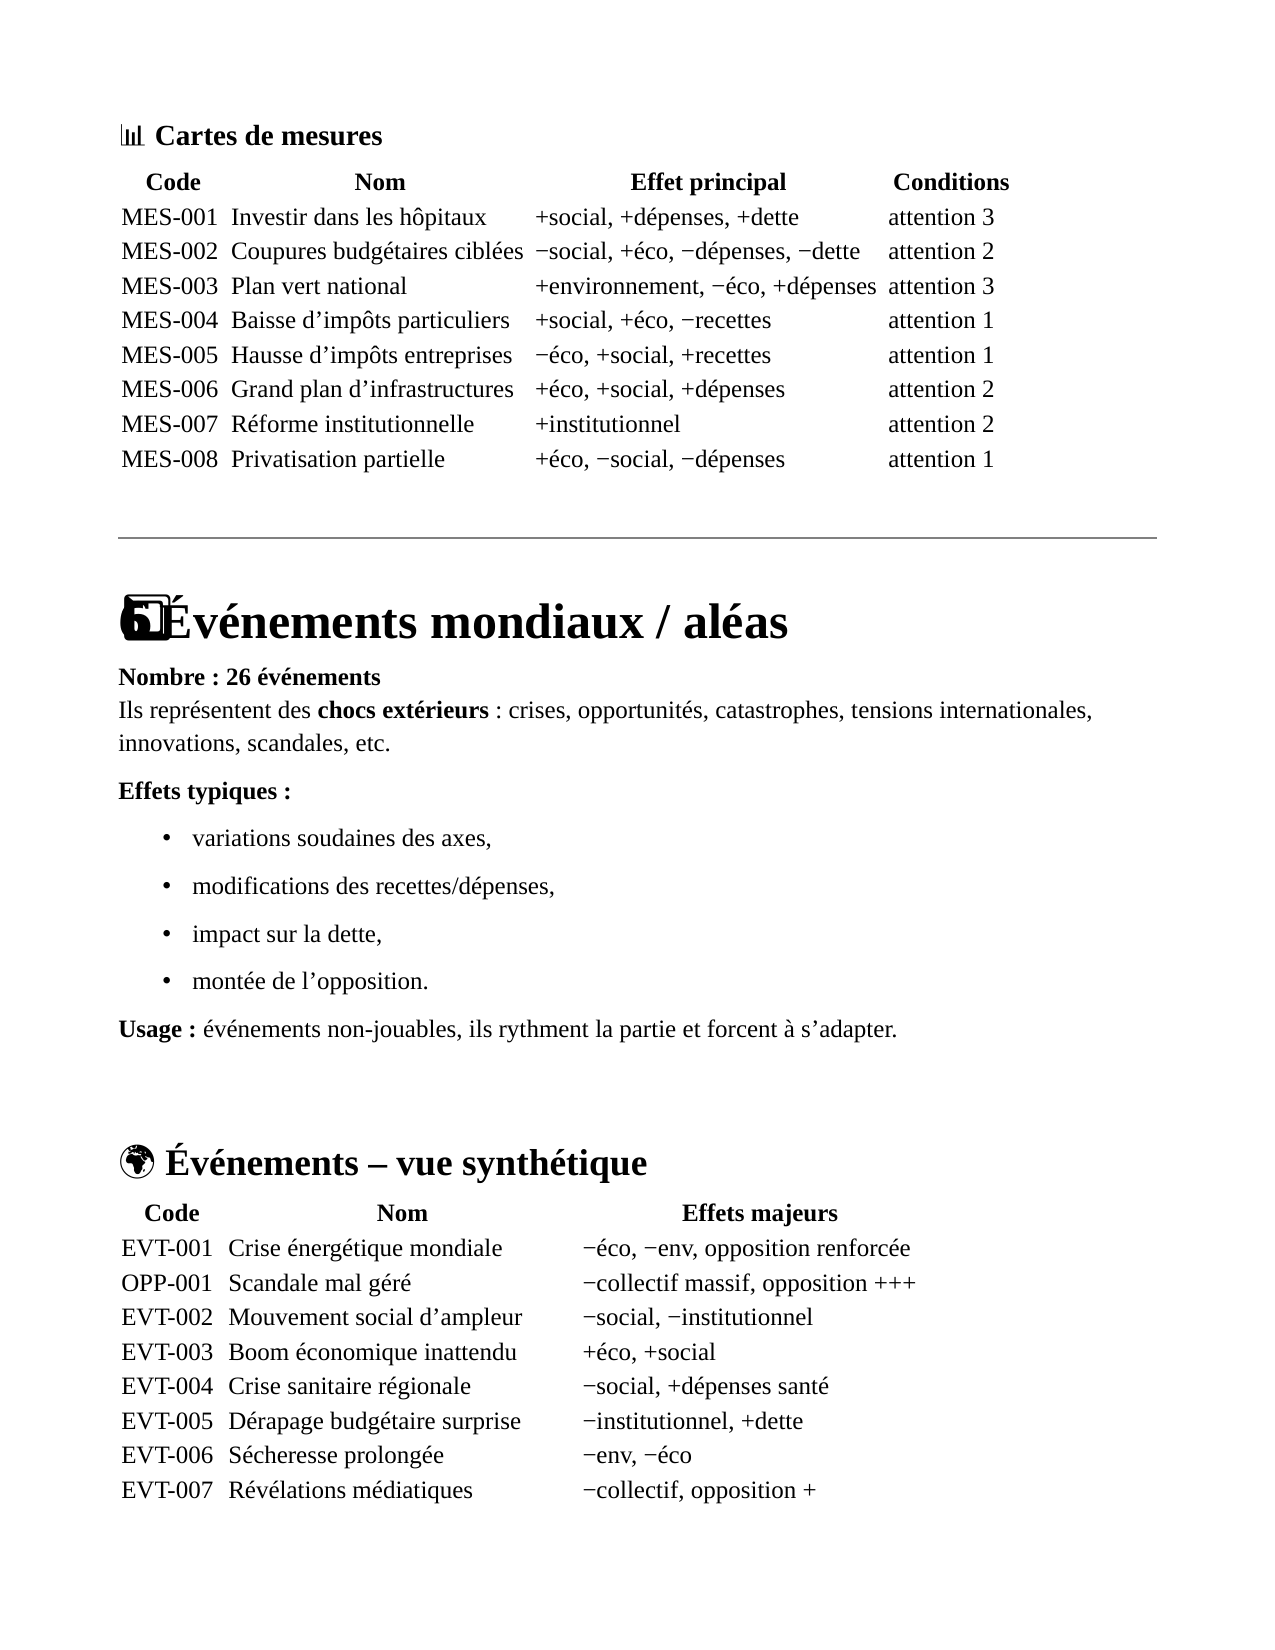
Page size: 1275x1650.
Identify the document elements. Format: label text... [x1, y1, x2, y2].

table_cell Crise sanitaire régionale [225, 1369, 579, 1403]
table_cell MES-001 [118, 199, 228, 233]
text Usage : événements non-jouables, ils rythment la partie et forcent à s’adapter. [118, 1014, 1157, 1043]
table_cell Plan vert national [228, 268, 532, 302]
table_cell Mouvement social d’ampleur [225, 1299, 579, 1334]
table_cell Investir dans les hôpitaux [228, 199, 532, 233]
table_cell −institutionnel, +dette [579, 1403, 941, 1438]
table_cell Scandale mal géré [225, 1265, 579, 1299]
table_cell +éco, +social [579, 1334, 941, 1368]
table_cell EVT-004 [118, 1369, 225, 1403]
subtitle 6️⃣ Événements mondiaux / aléas [118, 592, 1157, 650]
table_cell attention 1 [885, 303, 1017, 337]
table_cell EVT-006 [118, 1438, 225, 1472]
table_cell MES-005 [118, 337, 228, 372]
table_cell attention 2 [885, 372, 1017, 406]
table_cell Sécheresse prolongée [225, 1438, 579, 1472]
list variations soudaines des axes, [162, 823, 1157, 852]
table_cell attention 3 [885, 199, 1017, 233]
table_cell −social, +dépenses santé [579, 1369, 941, 1403]
list impact sur la dette, [162, 919, 1157, 947]
table_cell Boom économique inattendu [225, 1334, 579, 1368]
table_cell −collectif massif, opposition +++ [579, 1265, 941, 1299]
table_cell OPP-001 [118, 1265, 225, 1299]
table_header Code [118, 1196, 225, 1230]
text Nombre : 26 événements Ils représentent des chocs extérieurs : crises, opportunités, catastrophes, tensions internationales, innovations, scandales, etc. [118, 662, 1157, 757]
table_cell EVT-005 [118, 1403, 225, 1438]
table_cell −éco, +social, +recettes [532, 337, 885, 372]
table_cell −social, +éco, −dépenses, −dette [532, 233, 885, 268]
table_cell +social, +éco, −recettes [532, 303, 885, 337]
table_header Effets majeurs [579, 1196, 941, 1230]
table_cell Hausse d’impôts entreprises [228, 337, 532, 372]
table_cell EVT-003 [118, 1334, 225, 1368]
table_cell −collectif, opposition + [579, 1472, 941, 1507]
table_header Effet principal [532, 164, 885, 199]
table_cell EVT-001 [118, 1230, 225, 1265]
table_cell MES-003 [118, 268, 228, 302]
table_cell Grand plan d’infrastructures [228, 372, 532, 406]
table_cell MES-007 [118, 406, 228, 441]
table_cell +environnement, −éco, +dépenses [532, 268, 885, 302]
table_cell attention 3 [885, 268, 1017, 302]
table_cell attention 2 [885, 233, 1017, 268]
table_cell Crise énergétique mondiale [225, 1230, 579, 1265]
table_header Code [118, 164, 228, 199]
table_cell MES-006 [118, 372, 228, 406]
table_cell MES-004 [118, 303, 228, 337]
table_header Conditions [885, 164, 1017, 199]
subtitle 🌍 Événements – vue synthétique [118, 1140, 1157, 1183]
table_cell +éco, −social, −dépenses [532, 441, 885, 475]
table_cell Dérapage budgétaire surprise [225, 1403, 579, 1438]
table_cell −env, −éco [579, 1438, 941, 1472]
table_header Nom [228, 164, 532, 199]
table_cell attention 1 [885, 337, 1017, 372]
table_cell +institutionnel [532, 406, 885, 441]
table_cell +éco, +social, +dépenses [532, 372, 885, 406]
table_cell EVT-007 [118, 1472, 225, 1507]
list modifications des recettes/dépenses, [162, 871, 1157, 900]
table_cell Révélations médiatiques [225, 1472, 579, 1507]
table_cell MES-008 [118, 441, 228, 475]
table_cell Coupures budgétaires ciblées [228, 233, 532, 268]
table_cell −social, −institutionnel [579, 1299, 941, 1334]
table_cell Réforme institutionnelle [228, 406, 532, 441]
subtitle 📊 Cartes de mesures [118, 118, 1157, 152]
table_cell Baisse d’impôts particuliers [228, 303, 532, 337]
table_cell Privatisation partielle [228, 441, 532, 475]
table_cell MES-002 [118, 233, 228, 268]
table_cell attention 1 [885, 441, 1017, 475]
table_cell −éco, −env, opposition renforcée [579, 1230, 941, 1265]
list montée de l’opposition. [162, 966, 1157, 995]
text Effets typiques : [118, 776, 1157, 805]
table_cell EVT-002 [118, 1299, 225, 1334]
table_cell attention 2 [885, 406, 1017, 441]
table_cell +social, +dépenses, +dette [532, 199, 885, 233]
table_header Nom [225, 1196, 579, 1230]
